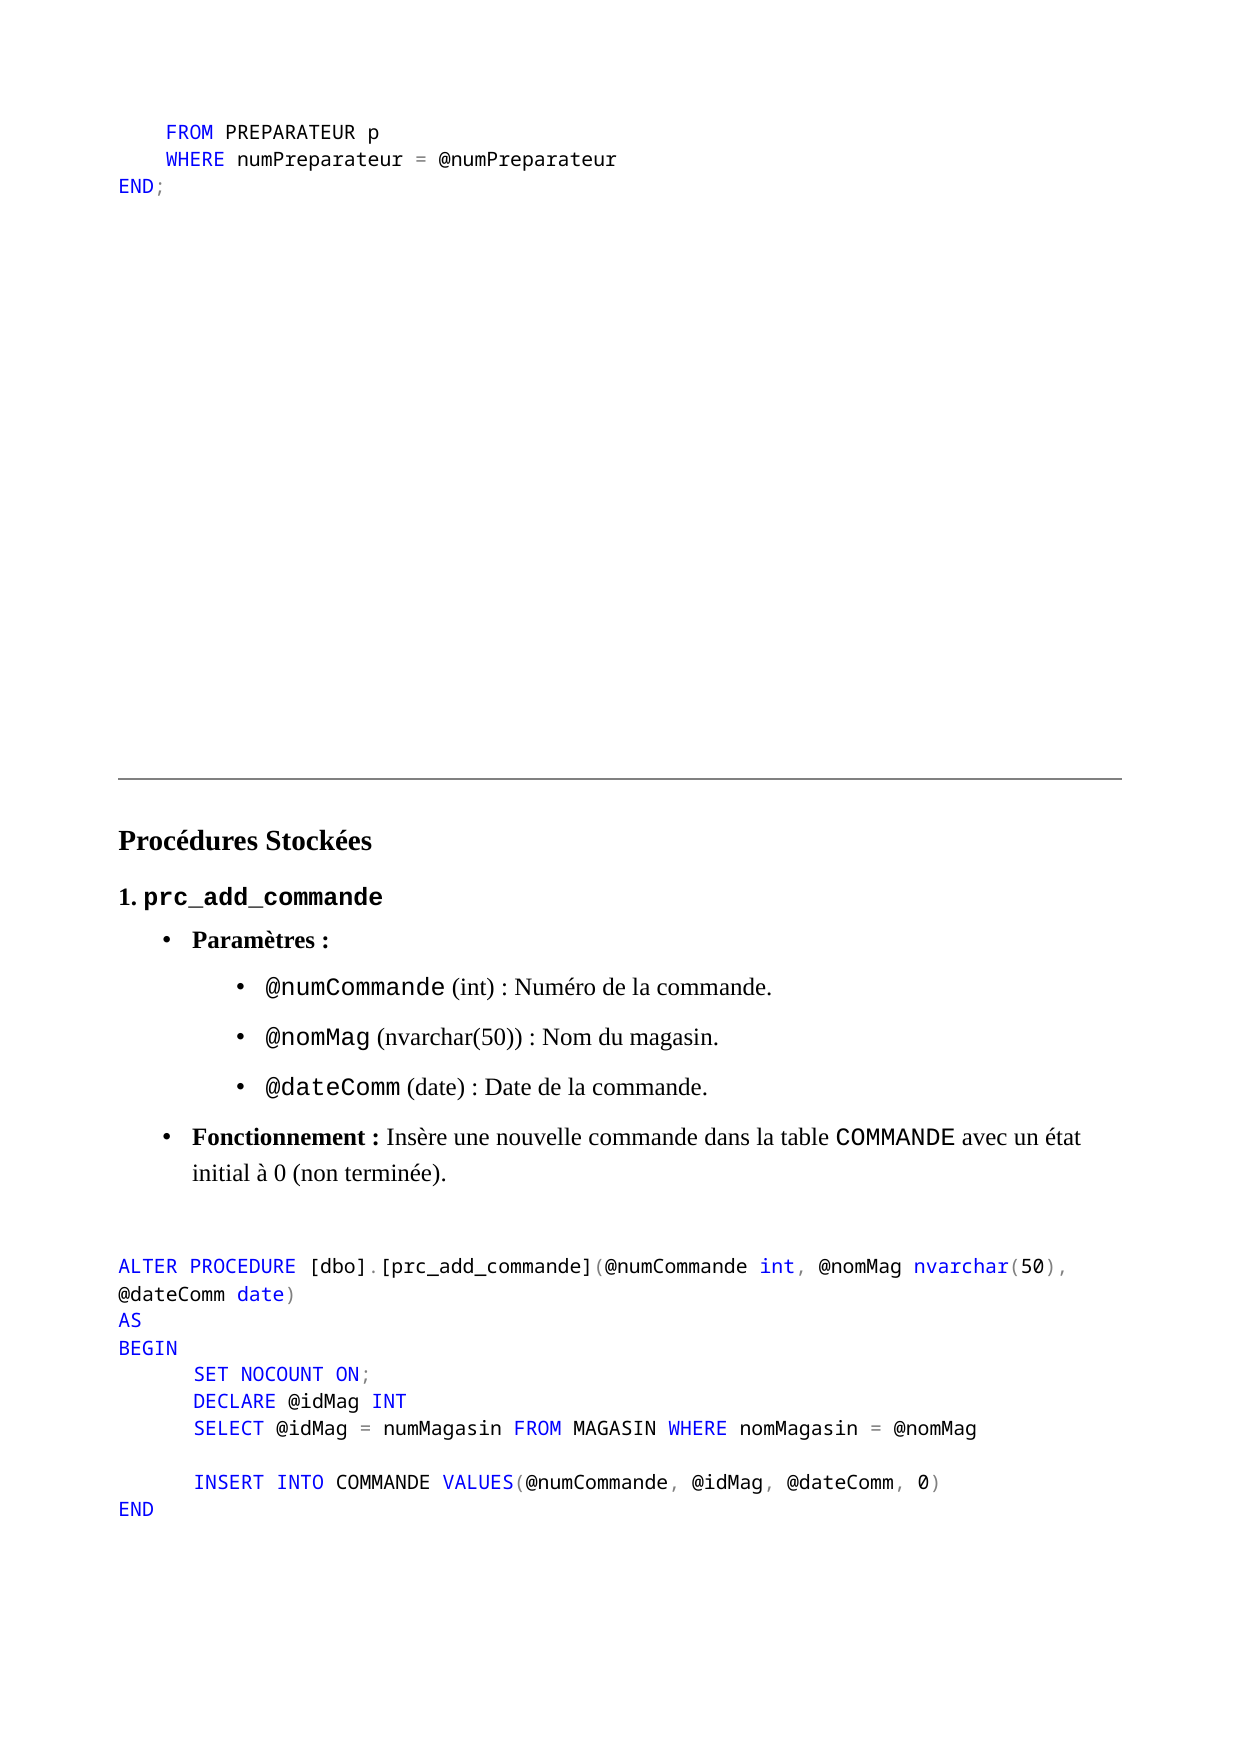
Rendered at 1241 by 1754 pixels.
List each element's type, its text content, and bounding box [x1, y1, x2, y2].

text END; [118, 172, 1122, 199]
text SET NOCOUNT ON; [118, 1361, 1122, 1388]
text SELECT @idMag = numMagasin FROM MAGASIN WHERE nomMagasin = @nomMag [118, 1415, 1122, 1442]
subtitle 1. prc_add_commande [118, 882, 1122, 912]
text DECLARE @idMag INT [118, 1388, 1122, 1415]
text WHERE numPreparateur = @numPreparateur [118, 145, 1122, 172]
list @dateComm (date) : Date de la commande. [236, 1072, 1122, 1103]
text END [118, 1496, 1122, 1523]
text FROM PREPARATEUR p [118, 118, 1122, 145]
list Fonctionnement : Insère une nouvelle commande dans la table COMMANDE avec un état initial à 0 (non terminée). [162, 1122, 1122, 1186]
subtitle Procédures Stockées [118, 823, 1122, 857]
text ALTER PROCEDURE [dbo].[prc_add_commande](@numCommande int, @nomMag nvarchar(50), @dateComm date) [118, 1253, 1122, 1307]
text INSERT INTO COMMANDE VALUES(@numCommande, @idMag, @dateComm, 0) [118, 1469, 1122, 1496]
text BEGIN [118, 1334, 1122, 1361]
list Paramètres : [162, 925, 1122, 954]
list @nomMag (nvarchar(50)) : Nom du magasin. [236, 1022, 1122, 1053]
list @numCommande (int) : Numéro de la commande. [236, 972, 1122, 1003]
text AS [118, 1307, 1122, 1334]
